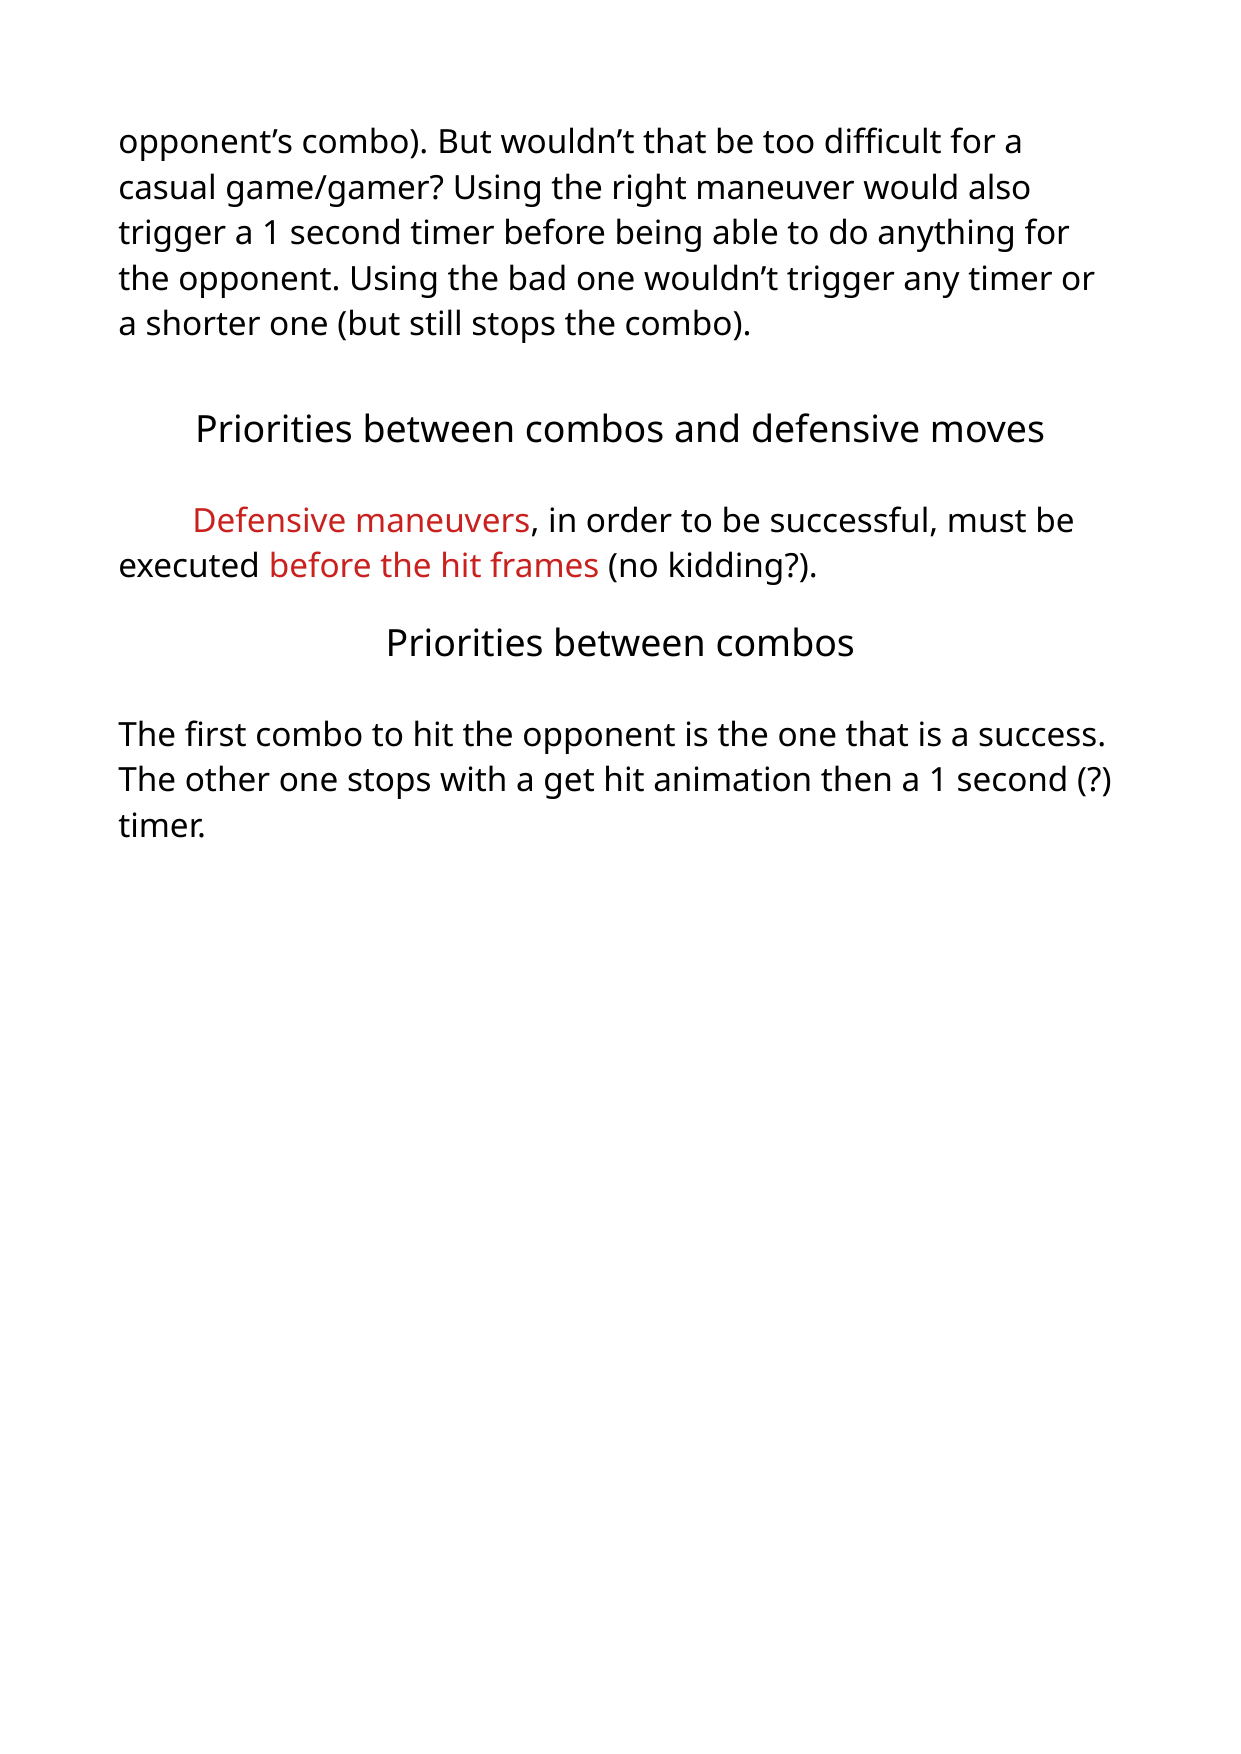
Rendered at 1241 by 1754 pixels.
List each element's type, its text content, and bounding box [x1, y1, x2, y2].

text Priorities between combos [118, 616, 1122, 667]
text Priorities between combos and defensive moves [118, 403, 1122, 454]
text The first combo to hit the opponent is the one that is a success. The other one stops with a get hit animation then a 1 second (?) timer. [118, 711, 1122, 847]
text Defensive maneuvers, in order to be successful, must be executed before the hit frames (no kidding?). [118, 497, 1122, 588]
text opponent’s combo). But wouldn’t that be too difficult for a casual game/gamer? Using the right maneuver would also trigger a 1 second timer before being able to do anything for the opponent. Using the bad one wouldn’t trigger any timer or a shorter one (but still stops the combo). [118, 118, 1122, 345]
